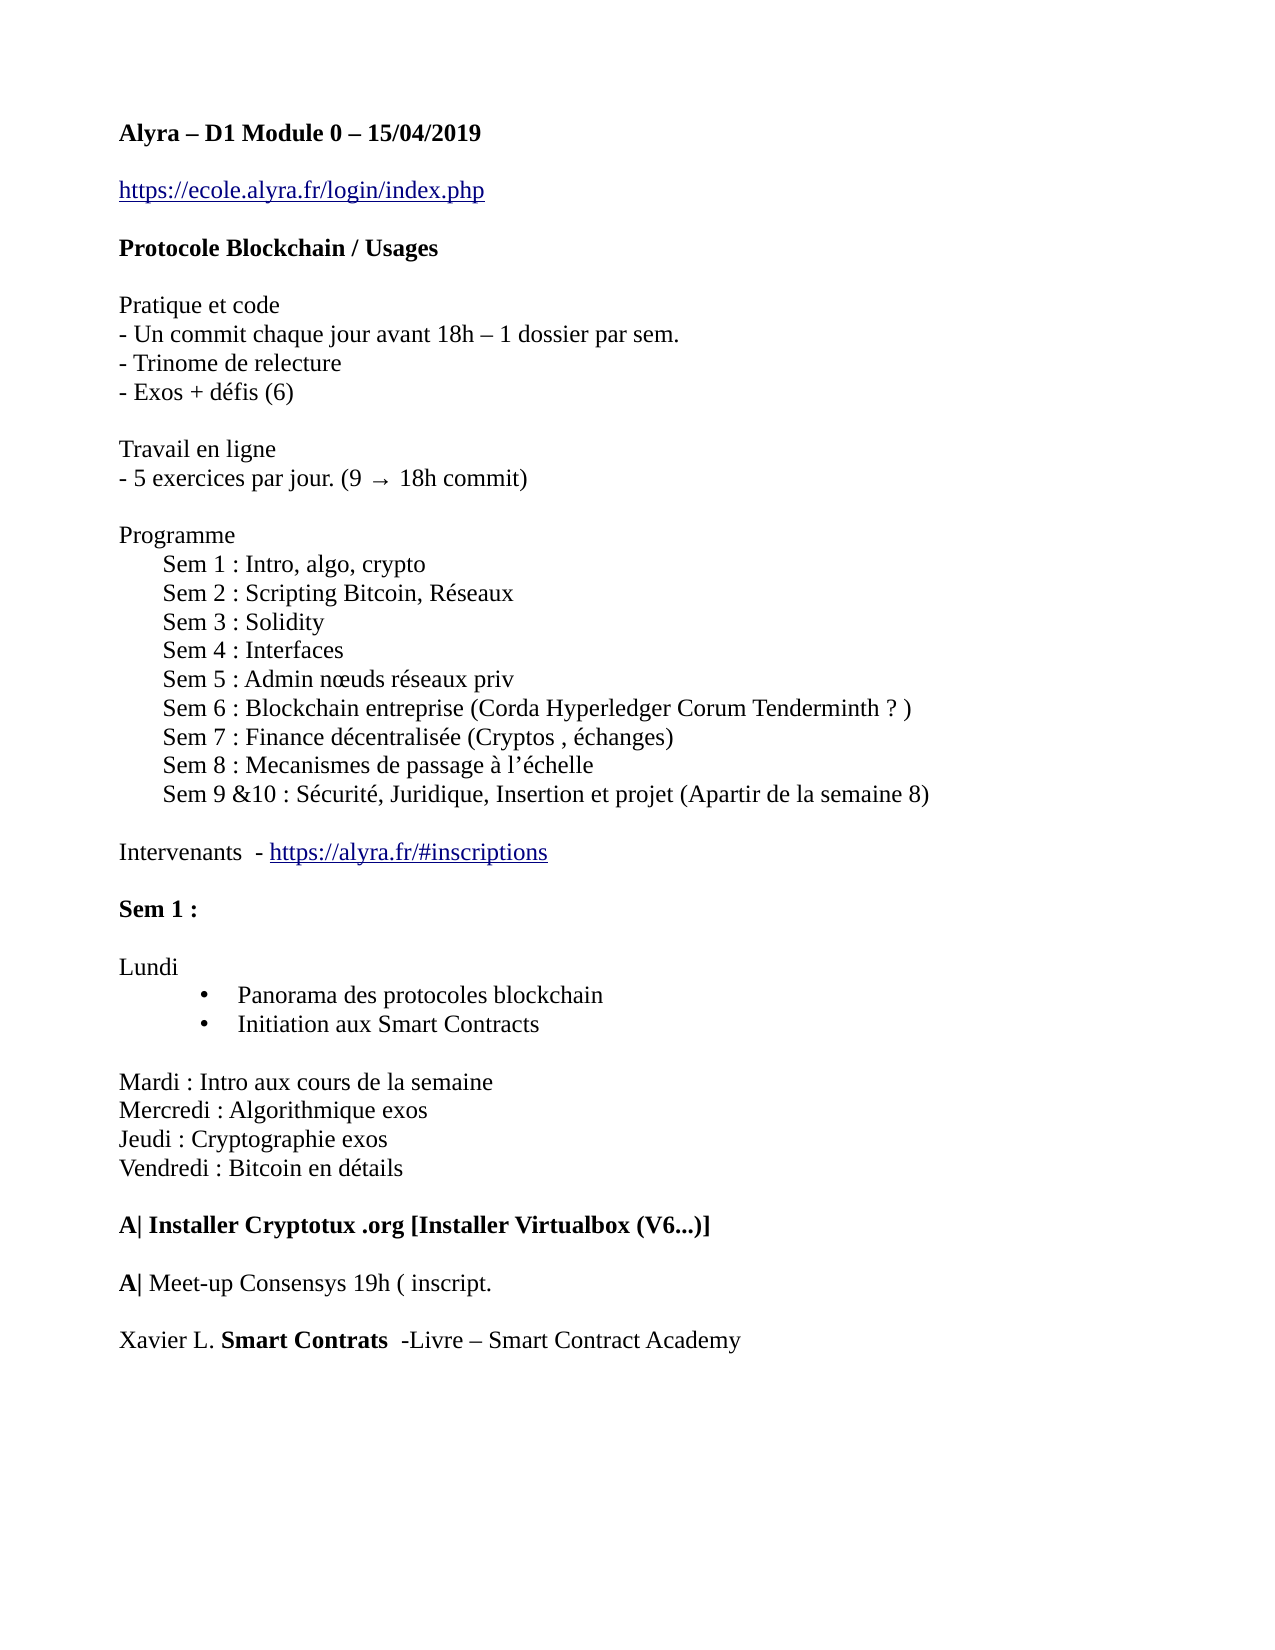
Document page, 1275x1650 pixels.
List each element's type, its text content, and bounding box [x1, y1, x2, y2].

text Lundi [119, 952, 1158, 981]
list Panorama des protocoles blockchain [200, 981, 1158, 1009]
text A| Meet-up Consensys 19h ( inscript. [119, 1268, 1158, 1297]
text Xavier L. Smart Contrats -Livre – Smart Contract Academy [119, 1326, 1158, 1354]
text Protocole Blockchain / Usages [119, 233, 1158, 262]
text - Trinome de relecture [119, 348, 1158, 377]
text Travail en ligne [119, 434, 1158, 463]
text A| Installer Cryptotux .org [Installer Virtualbox (V6...)] [119, 1211, 1158, 1239]
text - Exos + défis (6) [119, 377, 1158, 406]
text Sem 7 : Finance décentralisée (Cryptos , échanges) [119, 722, 1158, 751]
text Mercredi : Algorithmique exos [119, 1096, 1158, 1124]
text Sem 8 : Mecanismes de passage à l’échelle [119, 751, 1158, 779]
text - 5 exercices par jour. (9 → 18h commit) [119, 463, 1158, 492]
text Vendredi : Bitcoin en détails [119, 1153, 1158, 1182]
text Intervenants - https://alyra.fr/#inscriptions [119, 837, 1158, 866]
text Pratique et code [119, 291, 1158, 319]
text Jeudi : Cryptographie exos [119, 1124, 1158, 1153]
text Sem 6 : Blockchain entreprise (Corda Hyperledger Corum Tenderminth ? ) [119, 693, 1158, 722]
list Initiation aux Smart Contracts [200, 1009, 1158, 1038]
text - Un commit chaque jour avant 18h – 1 dossier par sem. [119, 319, 1158, 348]
text Sem 1 : [119, 894, 1158, 923]
text Sem 4 : Interfaces [119, 636, 1158, 664]
text Sem 5 : Admin nœuds réseaux priv [119, 664, 1158, 693]
text Sem 1 : Intro, algo, crypto [119, 549, 1158, 578]
text Sem 3 : Solidity [119, 607, 1158, 636]
text Mardi : Intro aux cours de la semaine [119, 1067, 1158, 1096]
text Sem 9 &10 : Sécurité, Juridique, Insertion et projet (Apartir de la semaine 8) [119, 779, 1158, 808]
text Sem 2 : Scripting Bitcoin, Réseaux [119, 578, 1158, 607]
text https://ecole.alyra.fr/login/index.php [119, 176, 1158, 204]
text Programme [119, 521, 1158, 549]
text Alyra – D1 Module 0 – 15/04/2019 [119, 118, 1158, 147]
